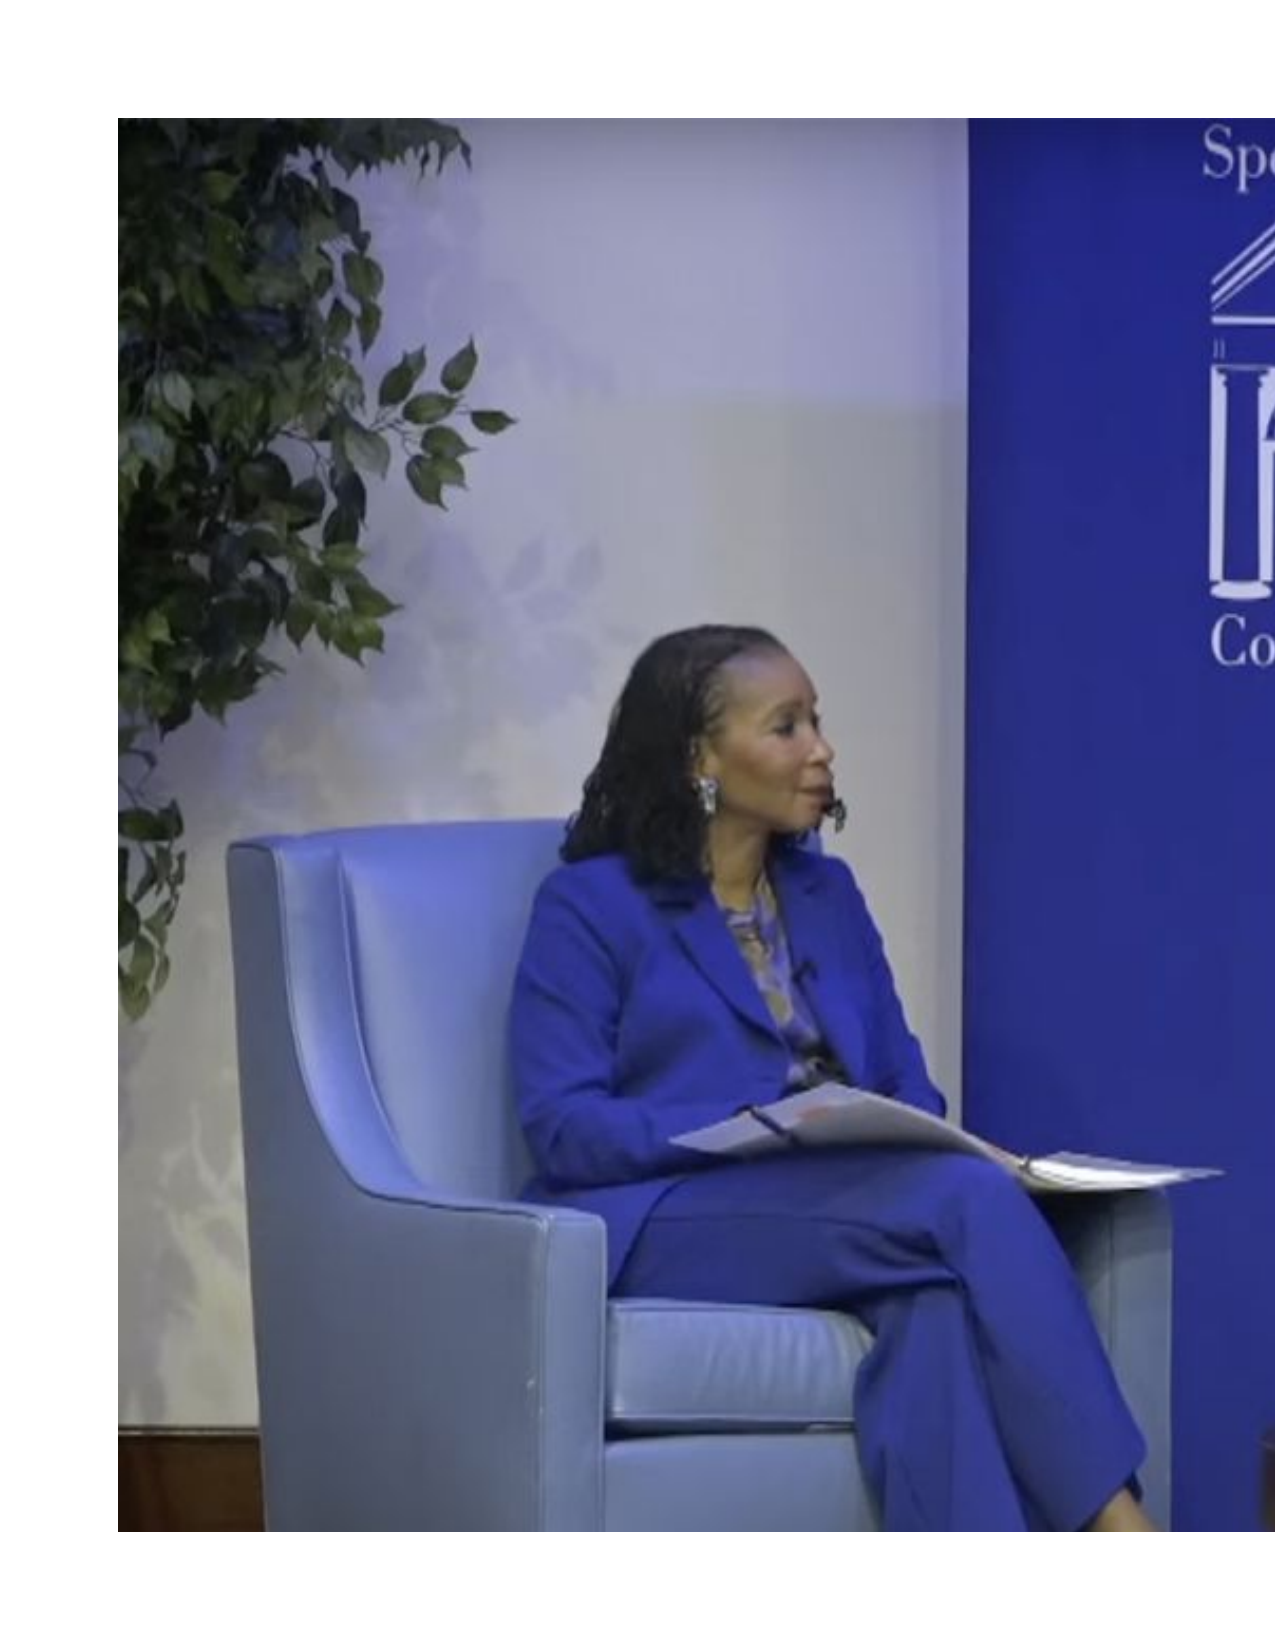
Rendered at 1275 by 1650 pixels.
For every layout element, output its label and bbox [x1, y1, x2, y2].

picture [118, 118, 1275, 1532]
